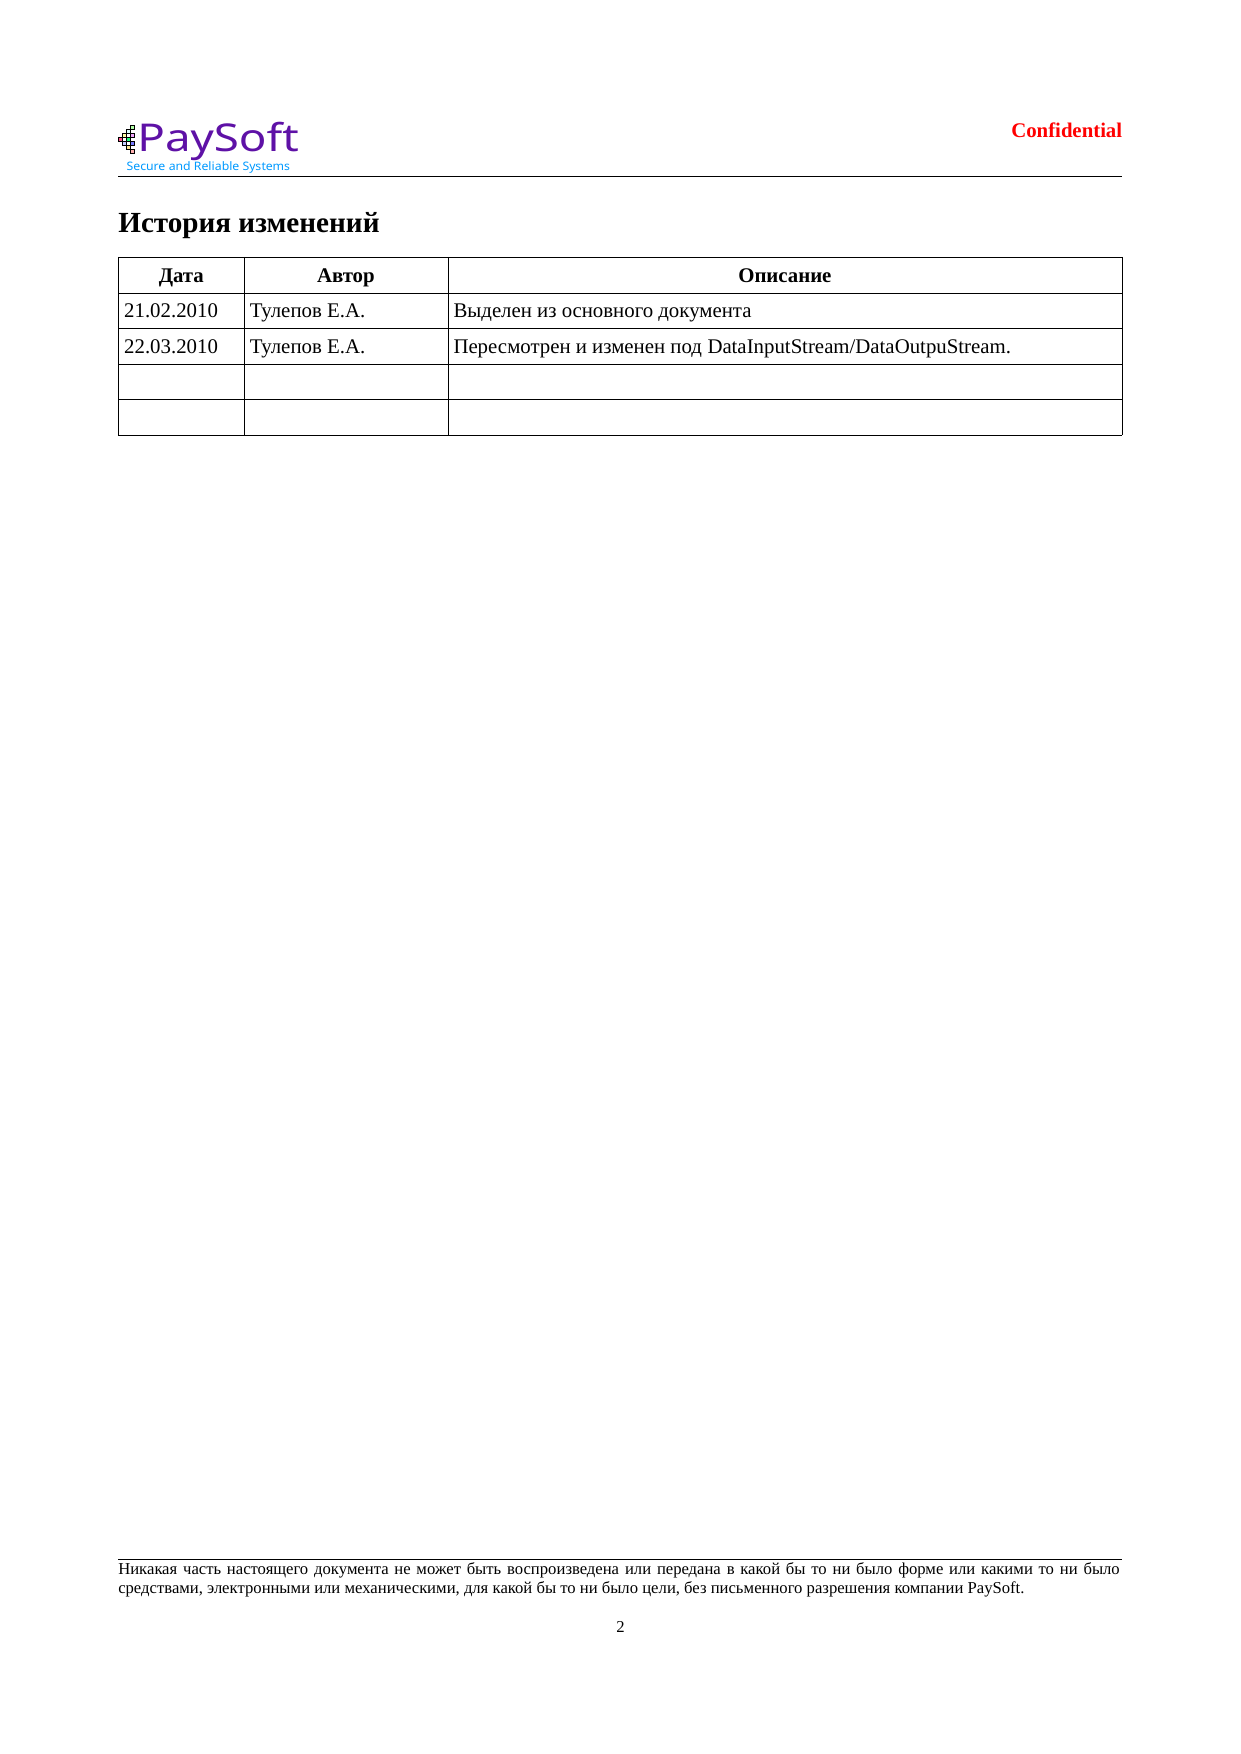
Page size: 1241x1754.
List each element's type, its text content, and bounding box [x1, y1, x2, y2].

table_cell [119, 365, 244, 399]
table_cell Пересмотрен и изменен под DataInputStream/DataOutpuStream. [449, 329, 1122, 364]
table_cell [245, 365, 448, 399]
table_cell Тулепов Е.А. [245, 329, 448, 364]
table_cell Тулепов Е.А. [245, 294, 448, 328]
table_cell 22.03.2010 [119, 329, 244, 364]
table_cell [449, 365, 1122, 399]
table_header Дата [119, 258, 244, 292]
table_cell [119, 400, 244, 435]
table_cell Выделен из основного документа [449, 294, 1122, 328]
table_header Описание [449, 258, 1122, 292]
table_cell [449, 400, 1122, 435]
table_cell [245, 400, 448, 435]
table_cell 21.02.2010 [119, 294, 244, 328]
table_header Автор [245, 258, 448, 292]
text История изменений [118, 206, 1122, 239]
